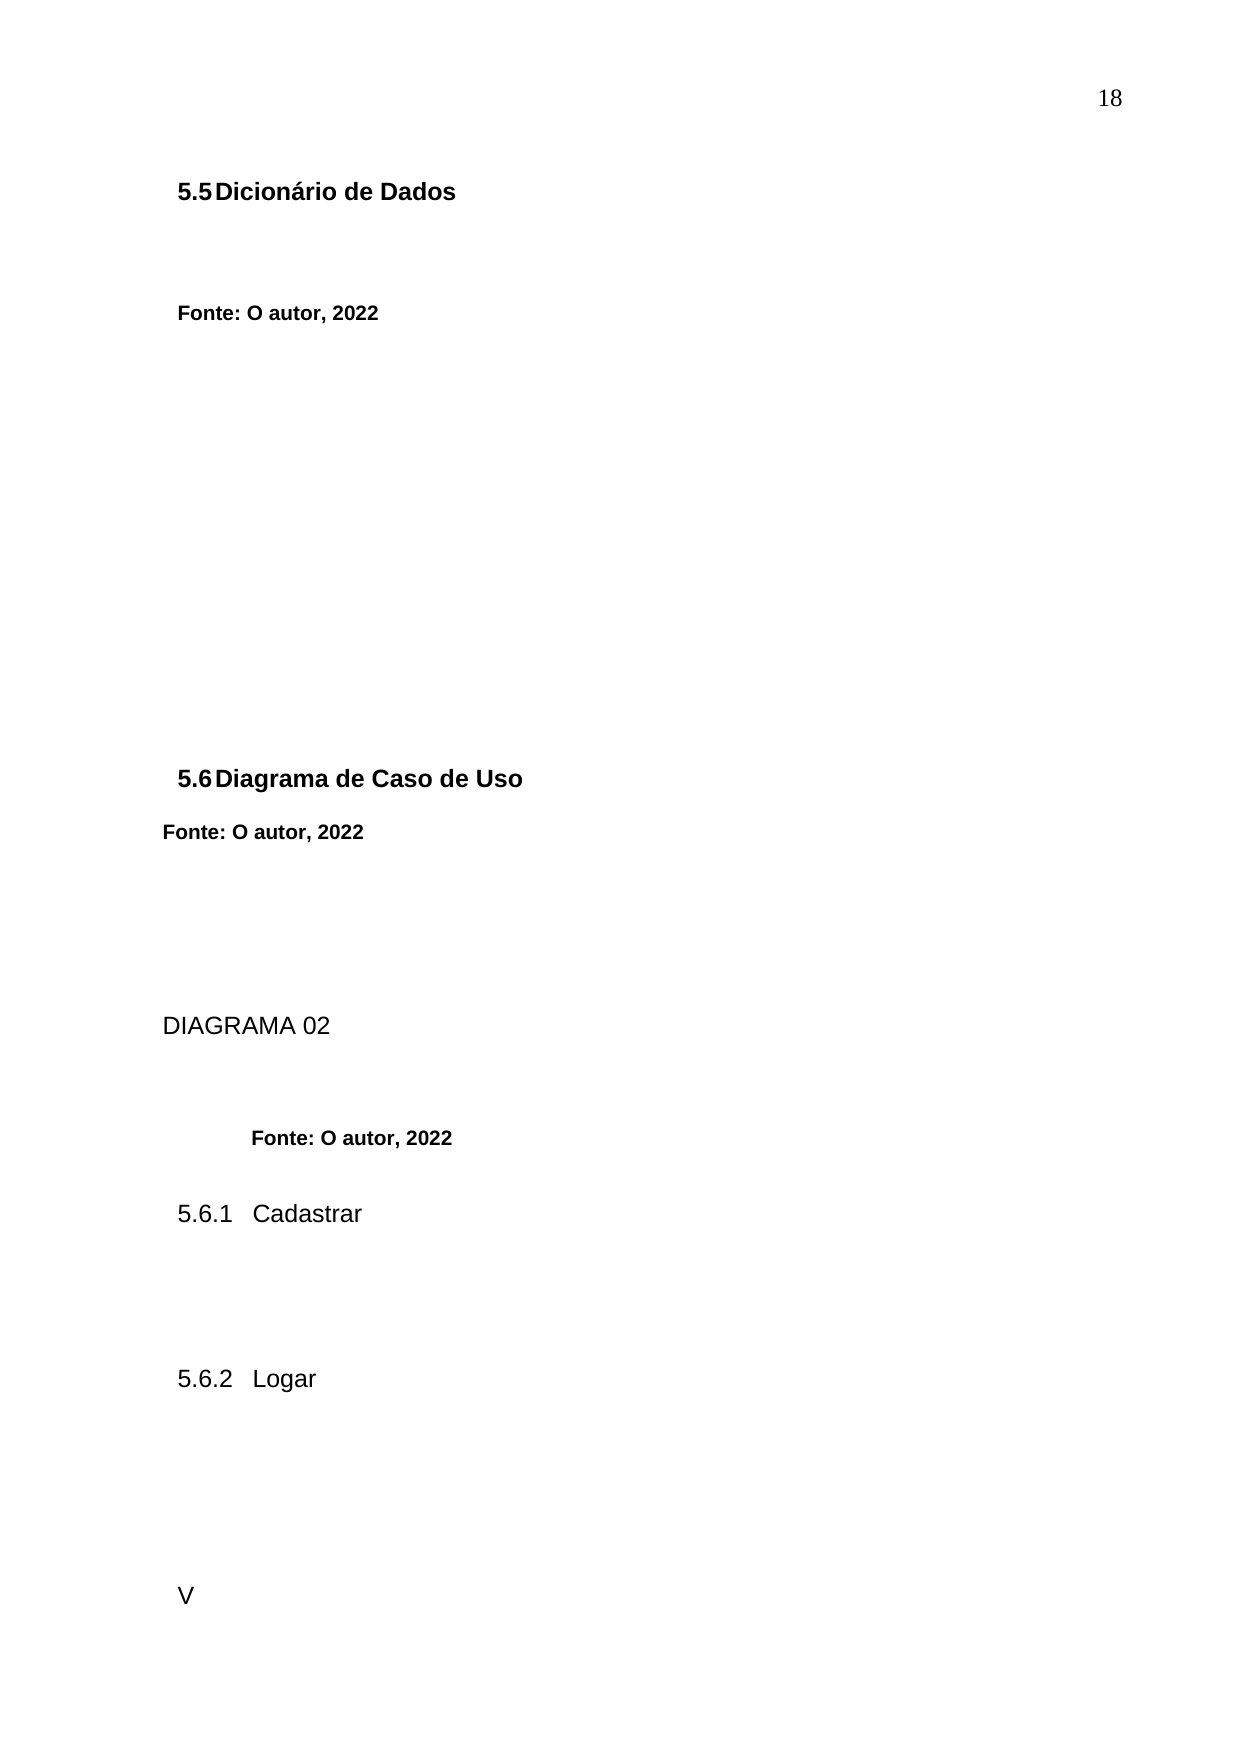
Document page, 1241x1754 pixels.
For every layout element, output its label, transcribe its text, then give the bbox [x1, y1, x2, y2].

subtitle Logar [177, 1364, 1122, 1393]
text Fonte: O autor, 2022 [177, 1126, 1122, 1150]
text DIAGRAMA 02 [162, 1011, 1122, 1040]
subtitle Cadastrar [177, 1199, 1122, 1228]
text Fonte: O autor, 2022 [177, 301, 1122, 325]
subtitle Diagrama de Caso de Uso [177, 764, 1122, 793]
text Fonte: O autor, 2022 [162, 819, 1122, 843]
subtitle Dicionário de Dados [177, 177, 1122, 206]
